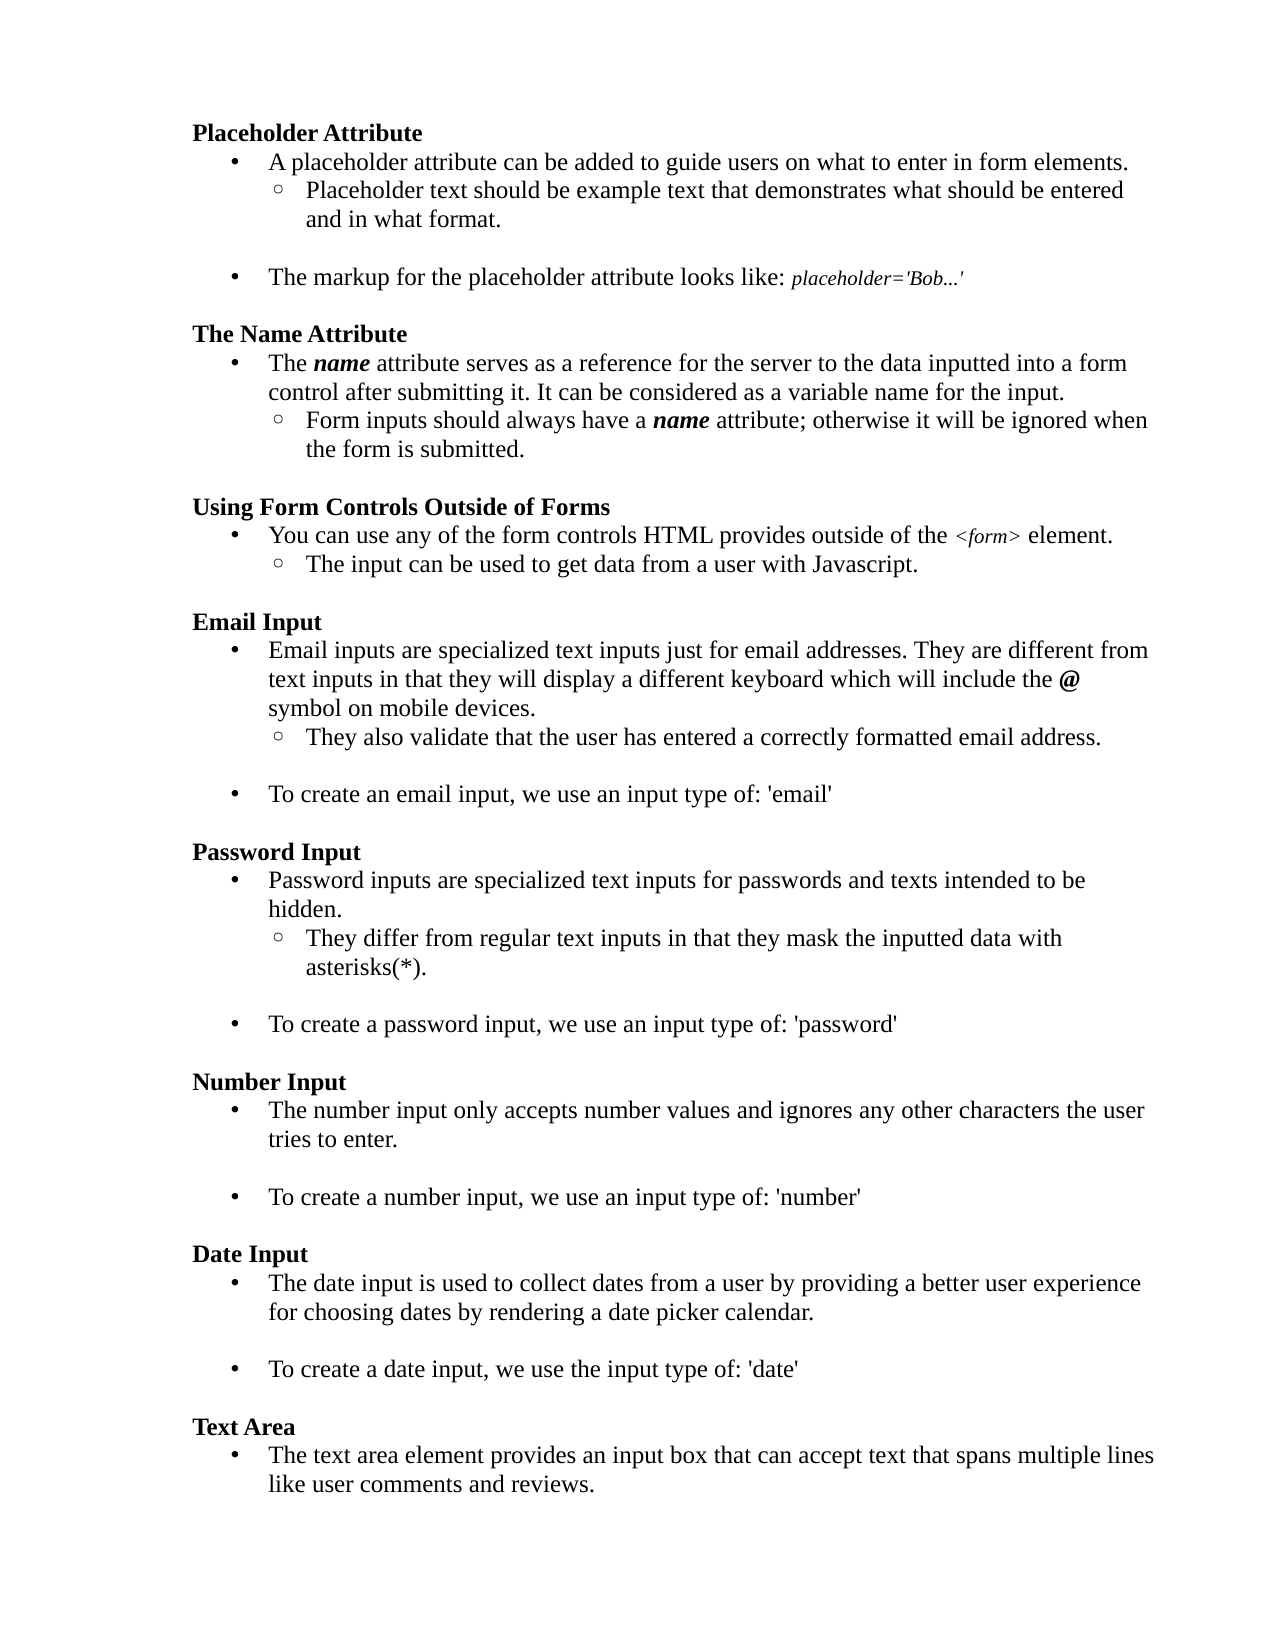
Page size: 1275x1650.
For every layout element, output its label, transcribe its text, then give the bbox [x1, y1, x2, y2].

text Using Form Controls Outside of Forms [118, 492, 1157, 521]
list The date input is used to collect dates from a user by providing a better user experience for choosing dates by rendering a date picker calendar. [231, 1268, 1157, 1326]
list Password inputs are specialized text inputs for passwords and texts intended to be hidden. [231, 866, 1157, 923]
list You can use any of the form controls HTML provides outside of the <form> element. [231, 521, 1157, 549]
list They also validate that the user has entered a correctly formatted email address. [268, 722, 1157, 751]
list The markup for the placeholder attribute looks like: placeholder='Bob...' [231, 262, 1157, 291]
list The name attribute serves as a reference for the server to the data inputted into a form control after submitting it. It can be considered as a variable name for the input. [231, 348, 1157, 406]
text Password Input [118, 837, 1157, 866]
list To create an email input, we use an input type of: 'email' [231, 779, 1157, 808]
list Form inputs should always have a name attribute; otherwise it will be ignored when the form is submitted. [268, 406, 1157, 463]
list The text area element provides an input box that can accept text that spans multiple lines like user comments and reviews. [231, 1441, 1157, 1498]
text Number Input [118, 1067, 1157, 1096]
list The number input only accepts number values and ignores any other characters the user tries to enter. [231, 1096, 1157, 1153]
list To create a date input, we use the input type of: 'date' [231, 1354, 1157, 1383]
list Email inputs are specialized text inputs just for email addresses. They are different from text inputs in that they will display a different keyboard which will include the @ symbol on mobile devices. [231, 636, 1157, 722]
list To create a password input, we use an input type of: 'password' [231, 1009, 1157, 1038]
text Date Input [118, 1239, 1157, 1268]
text Text Area [118, 1412, 1157, 1441]
text Email Input [118, 607, 1157, 636]
list They differ from regular text inputs in that they mask the inputted data with asterisks(*). [268, 923, 1157, 981]
list A placeholder attribute can be added to guide users on what to enter in form elements. [231, 147, 1157, 176]
list The input can be used to get data from a user with Javascript. [268, 549, 1157, 578]
text Placeholder Attribute [118, 118, 1157, 147]
list Placeholder text should be example text that demonstrates what should be entered and in what format. [268, 176, 1157, 233]
text The Name Attribute [118, 319, 1157, 348]
list To create a number input, we use an input type of: 'number' [231, 1182, 1157, 1211]
